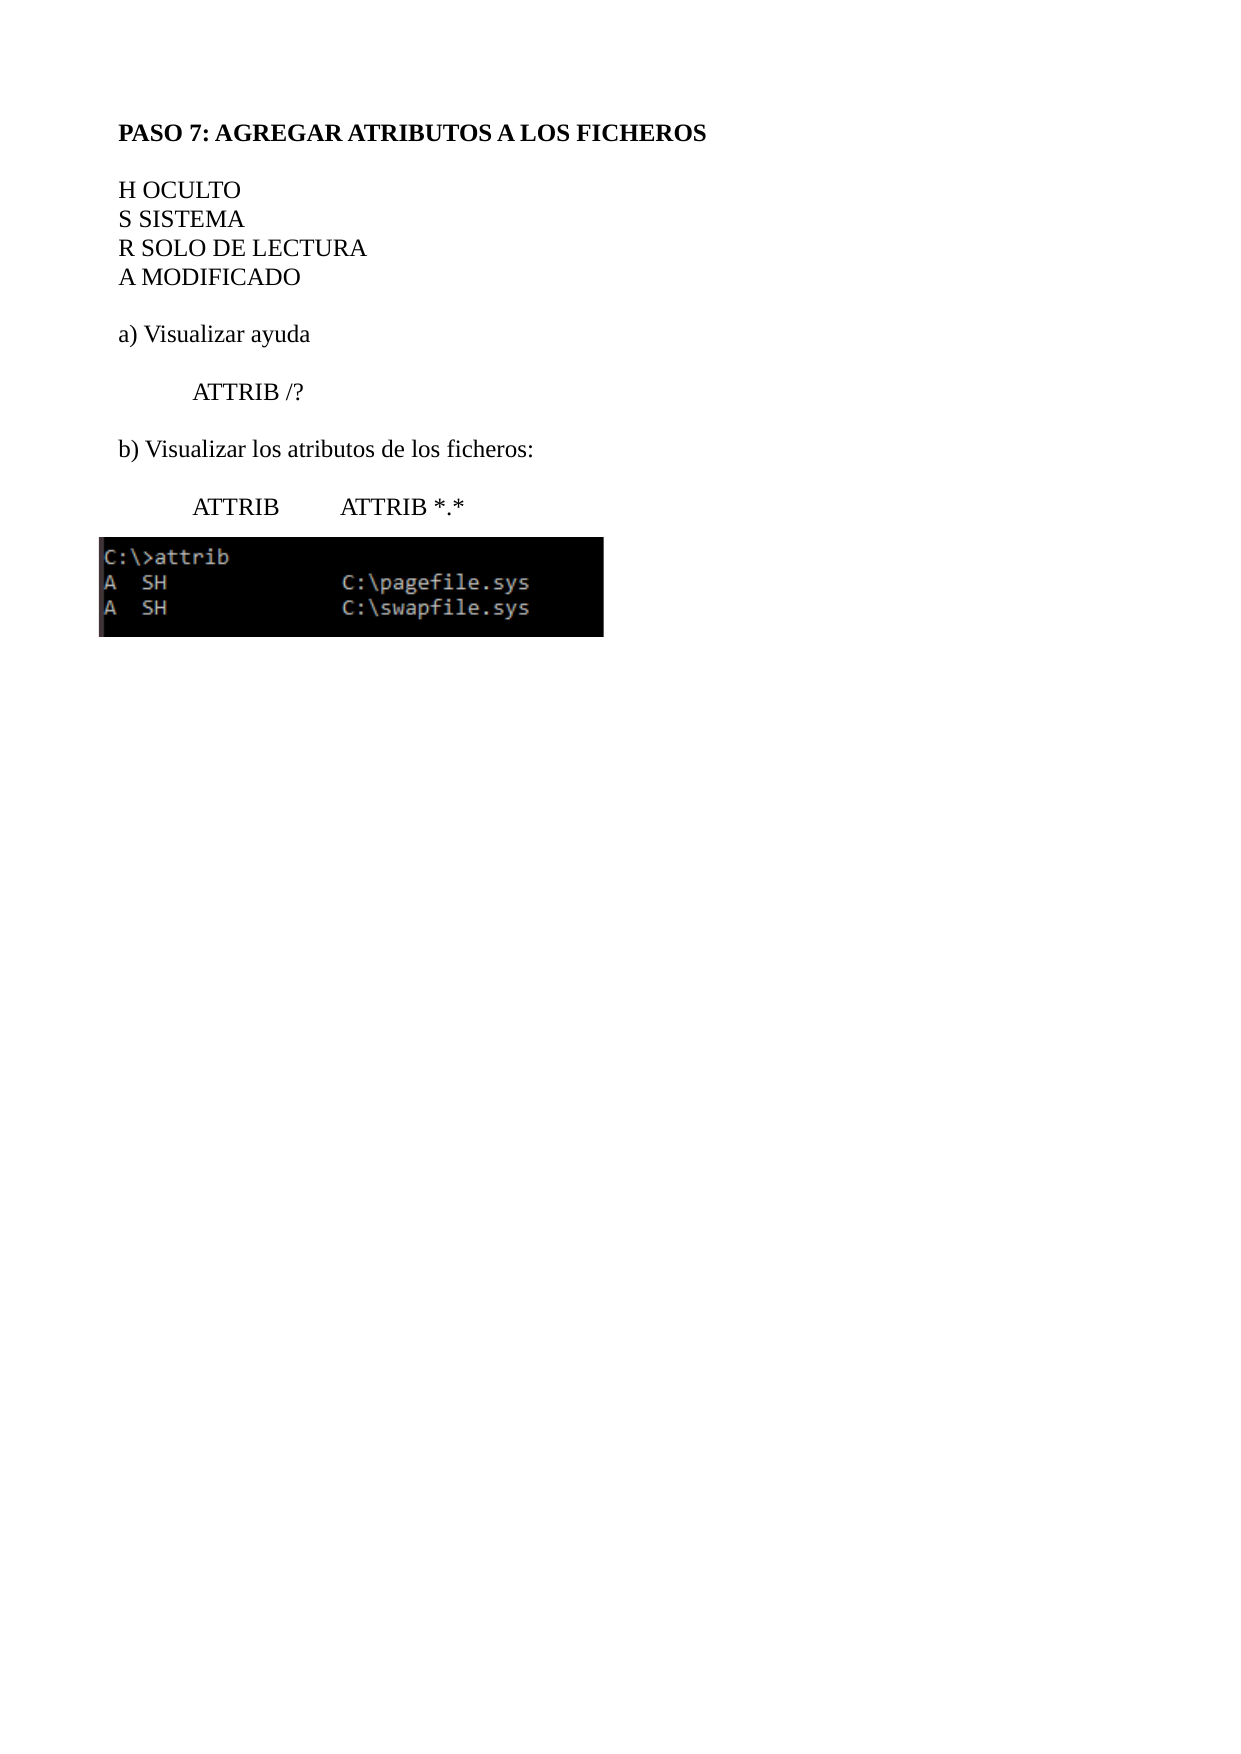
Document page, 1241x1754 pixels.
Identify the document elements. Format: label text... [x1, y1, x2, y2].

text S SISTEMA [118, 204, 1122, 233]
text H OCULTO [118, 176, 1122, 204]
text A MODIFICADO [118, 262, 1122, 291]
text ATTRIB ATTRIB *.* [118, 492, 1122, 521]
text PASO 7: AGREGAR ATRIBUTOS A LOS FICHEROS [118, 118, 1122, 147]
text b) Visualizar los atributos de los ficheros: [118, 434, 1122, 463]
text ATTRIB /? [118, 377, 1122, 406]
text a) Visualizar ayuda [118, 319, 1122, 348]
text R SOLO DE LECTURA [118, 233, 1122, 262]
